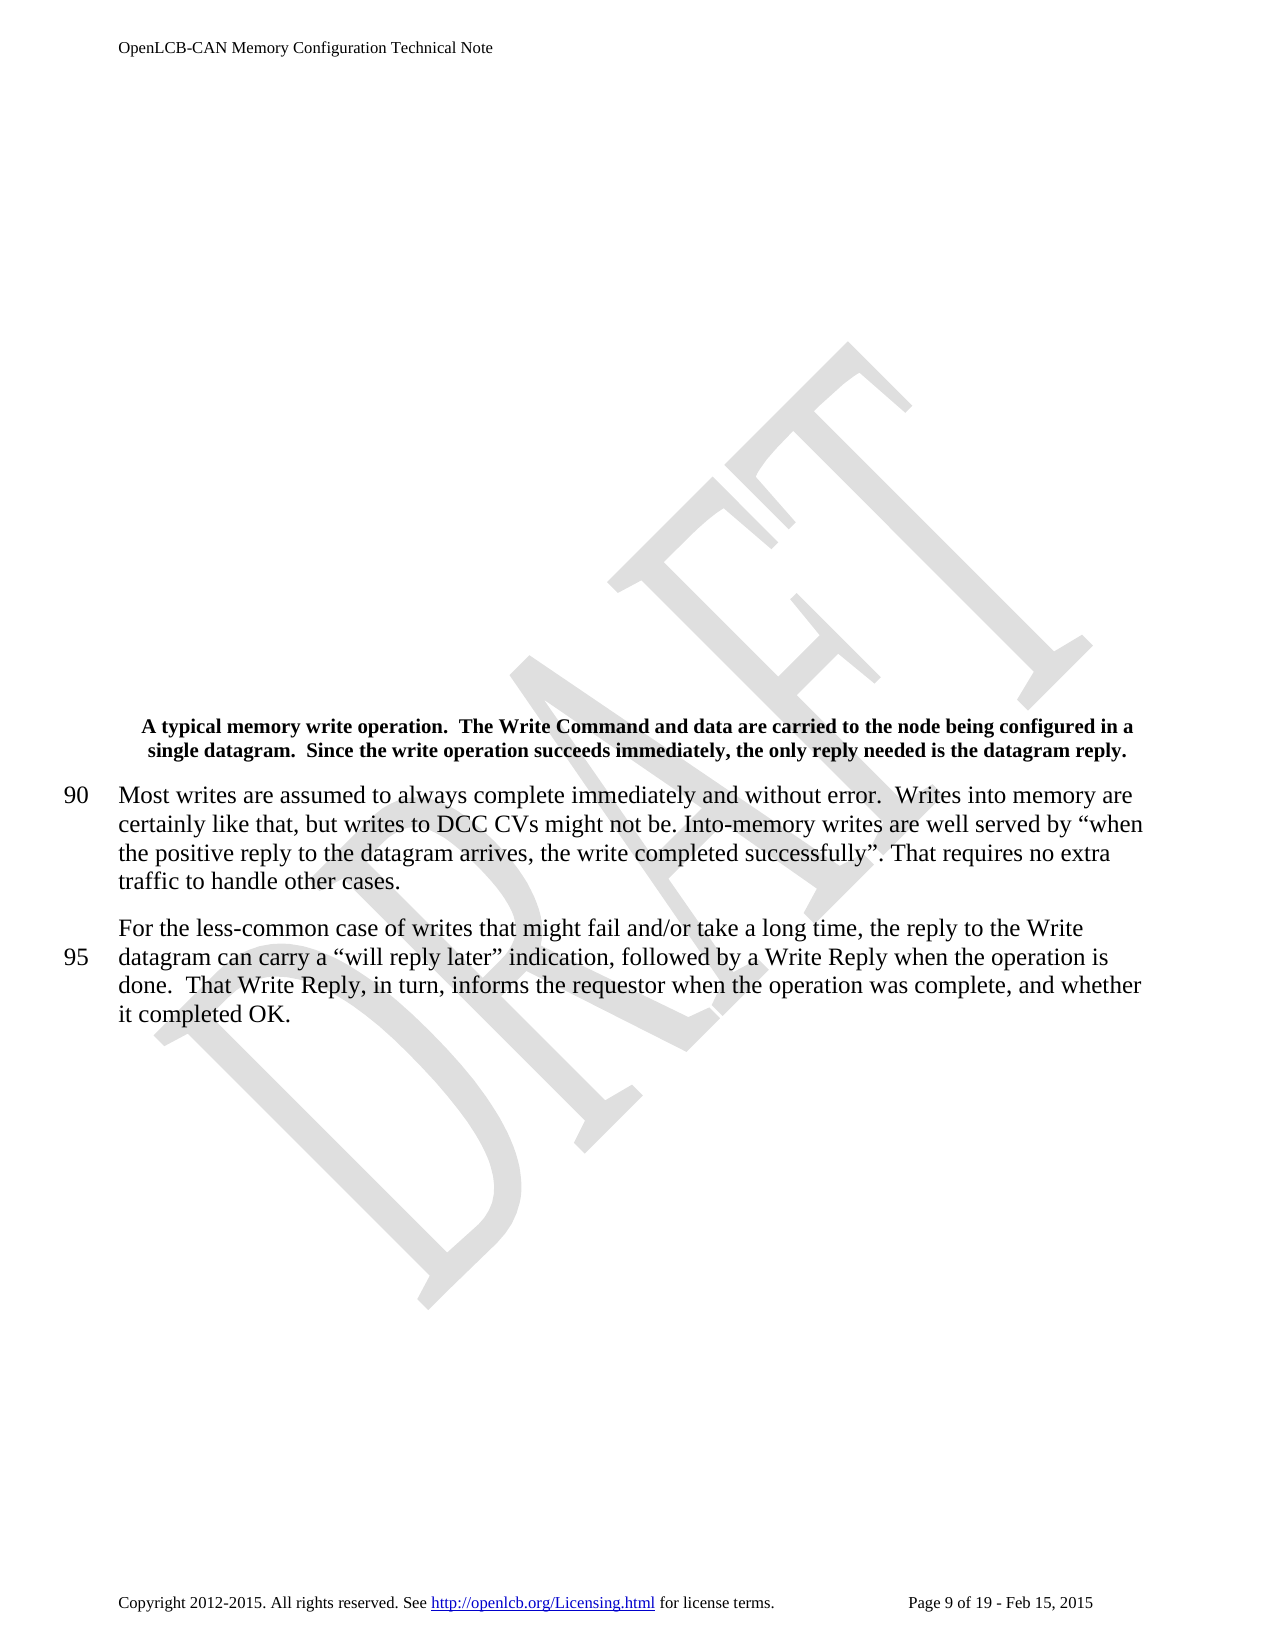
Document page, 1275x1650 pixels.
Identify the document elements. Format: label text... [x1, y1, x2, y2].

text For the less-common case of writes that might fail and/or take a long time, the reply to the Write datagram can carry a “will reply later” indication, followed by a Write Reply when the operation is done. That Write Reply, in turn, informs the requestor when the operation was complete, and whether it completed OK. [216, 977, 380, 1028]
text For the less-common case of writes that might fail and/or take a long time, the reply to the Write datagram can carry a “will reply later” indication, followed by a Write Reply when the operation is done. That Write Reply, in turn, informs the requestor when the operation was complete, and whether it completed OK. [118, 913, 491, 1028]
text Most writes are assumed to always complete immediately and without error. Writes into memory are certainly like that, but writes to DCC CVs might not be. Into-memory writes are well served by “when the positive reply to the datagram arrives, the write completed successfully”. That requires no extra traffic to handle other cases. [670, 825, 816, 895]
text Most writes are assumed to always complete immediately and without error. Writes into memory are certainly like that, but writes to DCC CVs might not be. Into-memory writes are well served by “when the positive reply to the datagram arrives, the write completed successfully”. That requires no extra traffic to handle other cases. [601, 780, 701, 856]
text A typical memory write operation. The Write Command and data are carried to the node being configured in a single datagram. Since the write operation succeeds immediately, the only reply needed is the datagram reply. [118, 150, 1157, 762]
text Most writes are assumed to always complete immediately and without error. Writes into memory are certainly like that, but writes to DCC CVs might not be. Into-memory writes are well served by “when the positive reply to the datagram arrives, the write completed successfully”. That requires no extra traffic to handle other cases. [367, 828, 501, 895]
text Most writes are assumed to always complete immediately and without error. Writes into memory are certainly like that, but writes to DCC CVs might not be. Into-memory writes are well served by “when the positive reply to the datagram arrives, the write completed successfully”. That requires no extra traffic to handle other cases. [715, 780, 1157, 895]
text For the less-common case of writes that might fail and/or take a long time, the reply to the Write datagram can carry a “will reply later” indication, followed by a Write Reply when the operation is done. That Write Reply, in turn, informs the requestor when the operation was complete, and whether it completed OK. [502, 972, 637, 1028]
text Most writes are assumed to always complete immediately and without error. Writes into memory are certainly like that, but writes to DCC CVs might not be. Into-memory writes are well served by “when the positive reply to the datagram arrives, the write completed successfully”. That requires no extra traffic to handle other cases. [118, 780, 660, 895]
text For the less-common case of writes that might fail and/or take a long time, the reply to the Write datagram can carry a “will reply later” indication, followed by a Write Reply when the operation is done. That Write Reply, in turn, informs the requestor when the operation was complete, and whether it completed OK. [541, 913, 1157, 1028]
